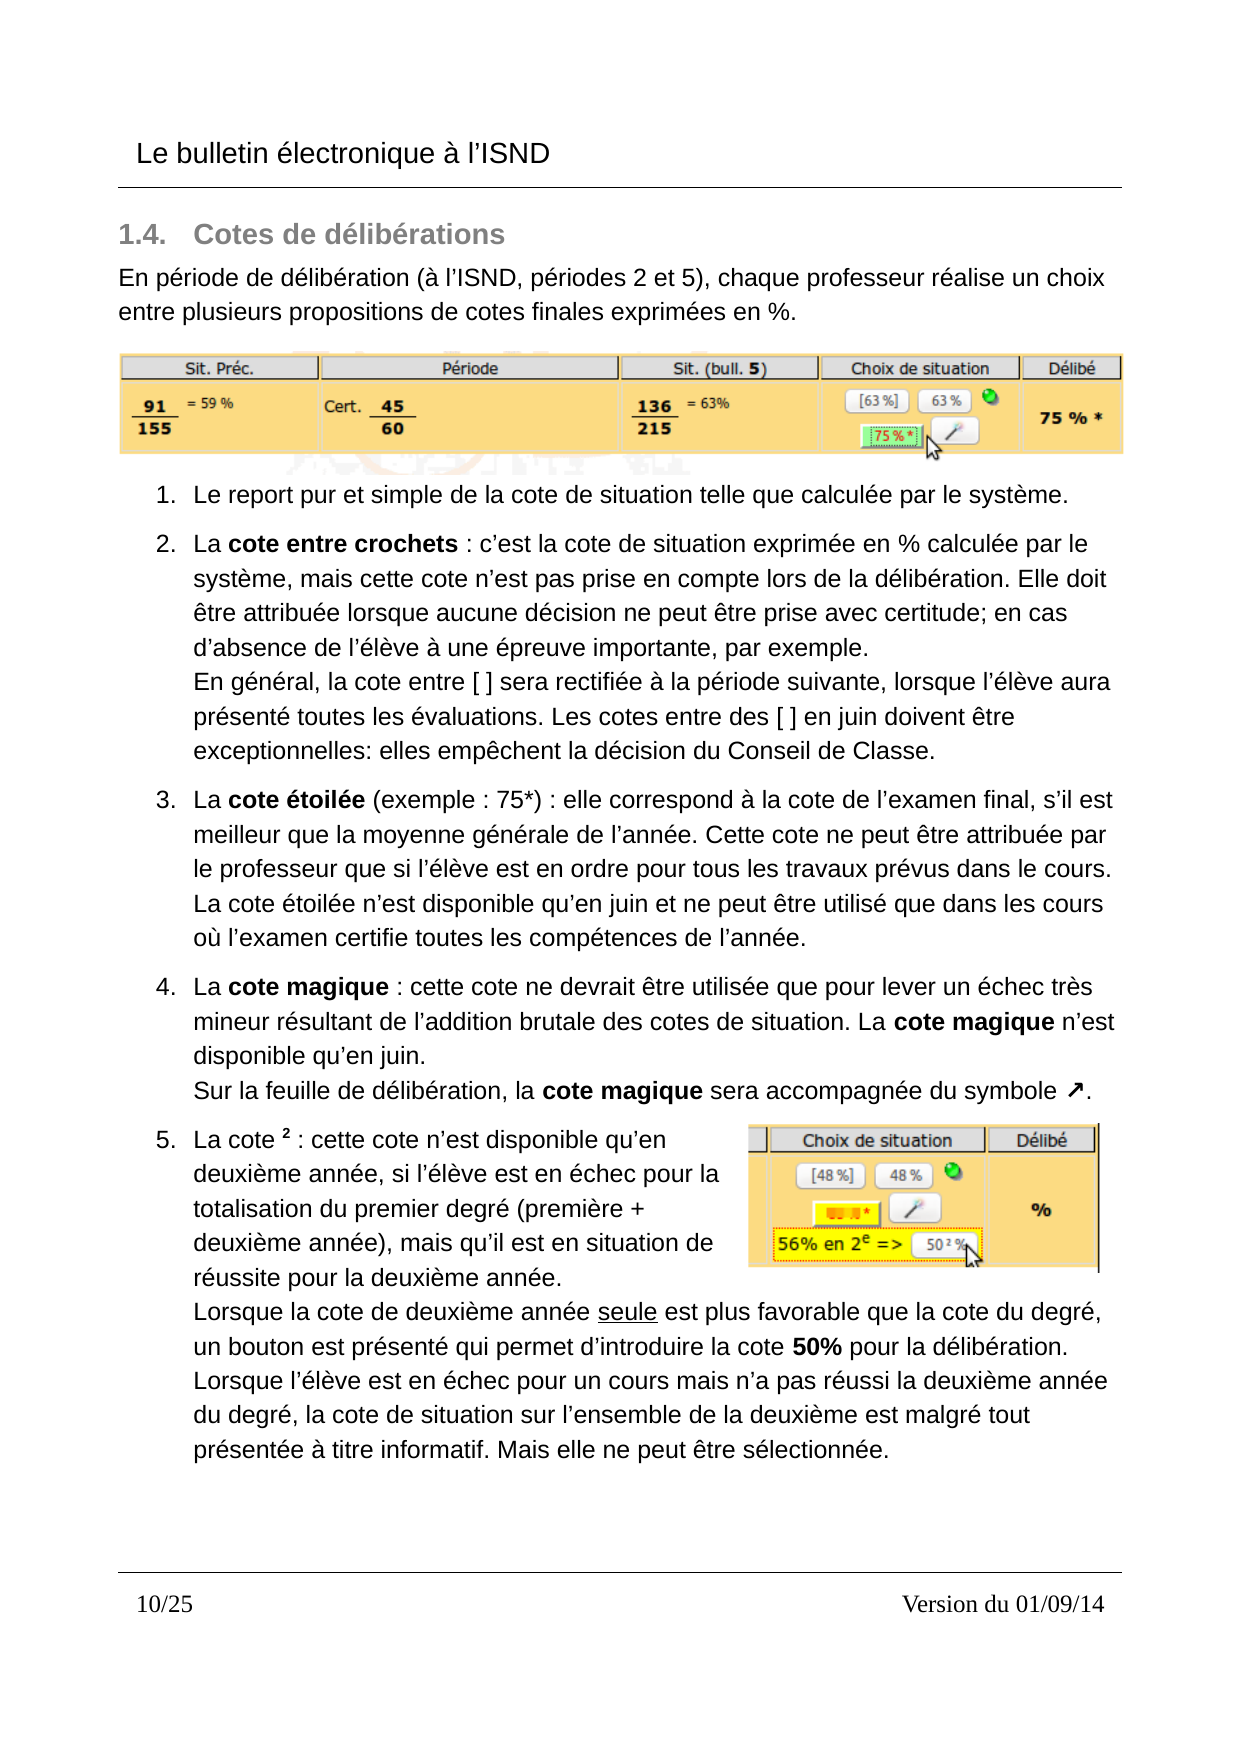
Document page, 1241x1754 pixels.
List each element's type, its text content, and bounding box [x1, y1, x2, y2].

list [156, 346, 1122, 351]
list Le report pur et simple de la cote de situation telle que calculée par le système. [156, 475, 1122, 509]
list La cote étoilée (exemple : 75*) : elle correspond à la cote de l’examen final, s’il est meilleur que la moyenne générale de l’année. Cette cote ne peut être attribuée par le professeur que si l’élève est en ordre pour tous les travaux prévus dans le cours. La cote étoilée n’est disponible qu’en juin et ne peut être utilisé que dans les cours où l’examen certifie toutes les compétences de l’année. [156, 785, 1122, 952]
subtitle Cotes de délibérations [118, 217, 1122, 250]
text En période de délibération (à l’ISND, périodes 2 et 5), chaque professeur réalise un choix entre plusieurs propositions de cotes finales exprimées en %. [118, 263, 1122, 326]
list La cote magique : cette cote ne devrait être utilisée que pour lever un échec très mineur résultant de l’addition brutale des cotes de situation. La cote magique n’est disponible qu’en juin. Sur la feuille de délibération, la cote magique sera accompagnée du symbole ↗. [156, 972, 1122, 1104]
list La cote 2 : cette cote n’est disponible qu’en deuxième année, si l’élève est en échec pour la totalisation du premier degré (première + deuxième année), mais qu’il est en situation de réussite pour la deuxième année. Lorsque la cote de deuxième année seule est plus favorable que la cote du degré, un bouton est présenté qui permet d’introduire la cote 50% pour la délibération. Lorsque l’élève est en échec pour un cours mais n’a pas réussi la deuxième année du degré, la cote de situation sur l’ensemble de la deuxième est malgré tout présentée à titre informatif. Mais elle ne peut être sélectionnée. [156, 1125, 1122, 1464]
picture [119, 351, 1124, 475]
list La cote entre crochets : c’est la cote de situation exprimée en % calculée par le système, mais cette cote n’est pas prise en compte lors de la délibération. Elle doit être attribuée lorsque aucune décision ne peut être prise avec certitude; en cas d’absence de l’élève à une épreuve importante, par exemple. En général, la cote entre [ ] sera rectifiée à la période suivante, lorsque l’élève aura présenté toutes les évaluations. Les cotes entre des [ ] en juin doivent être exceptionnelles: elles empêchent la décision du Conseil de Classe. [156, 529, 1122, 765]
picture [748, 1123, 1100, 1273]
